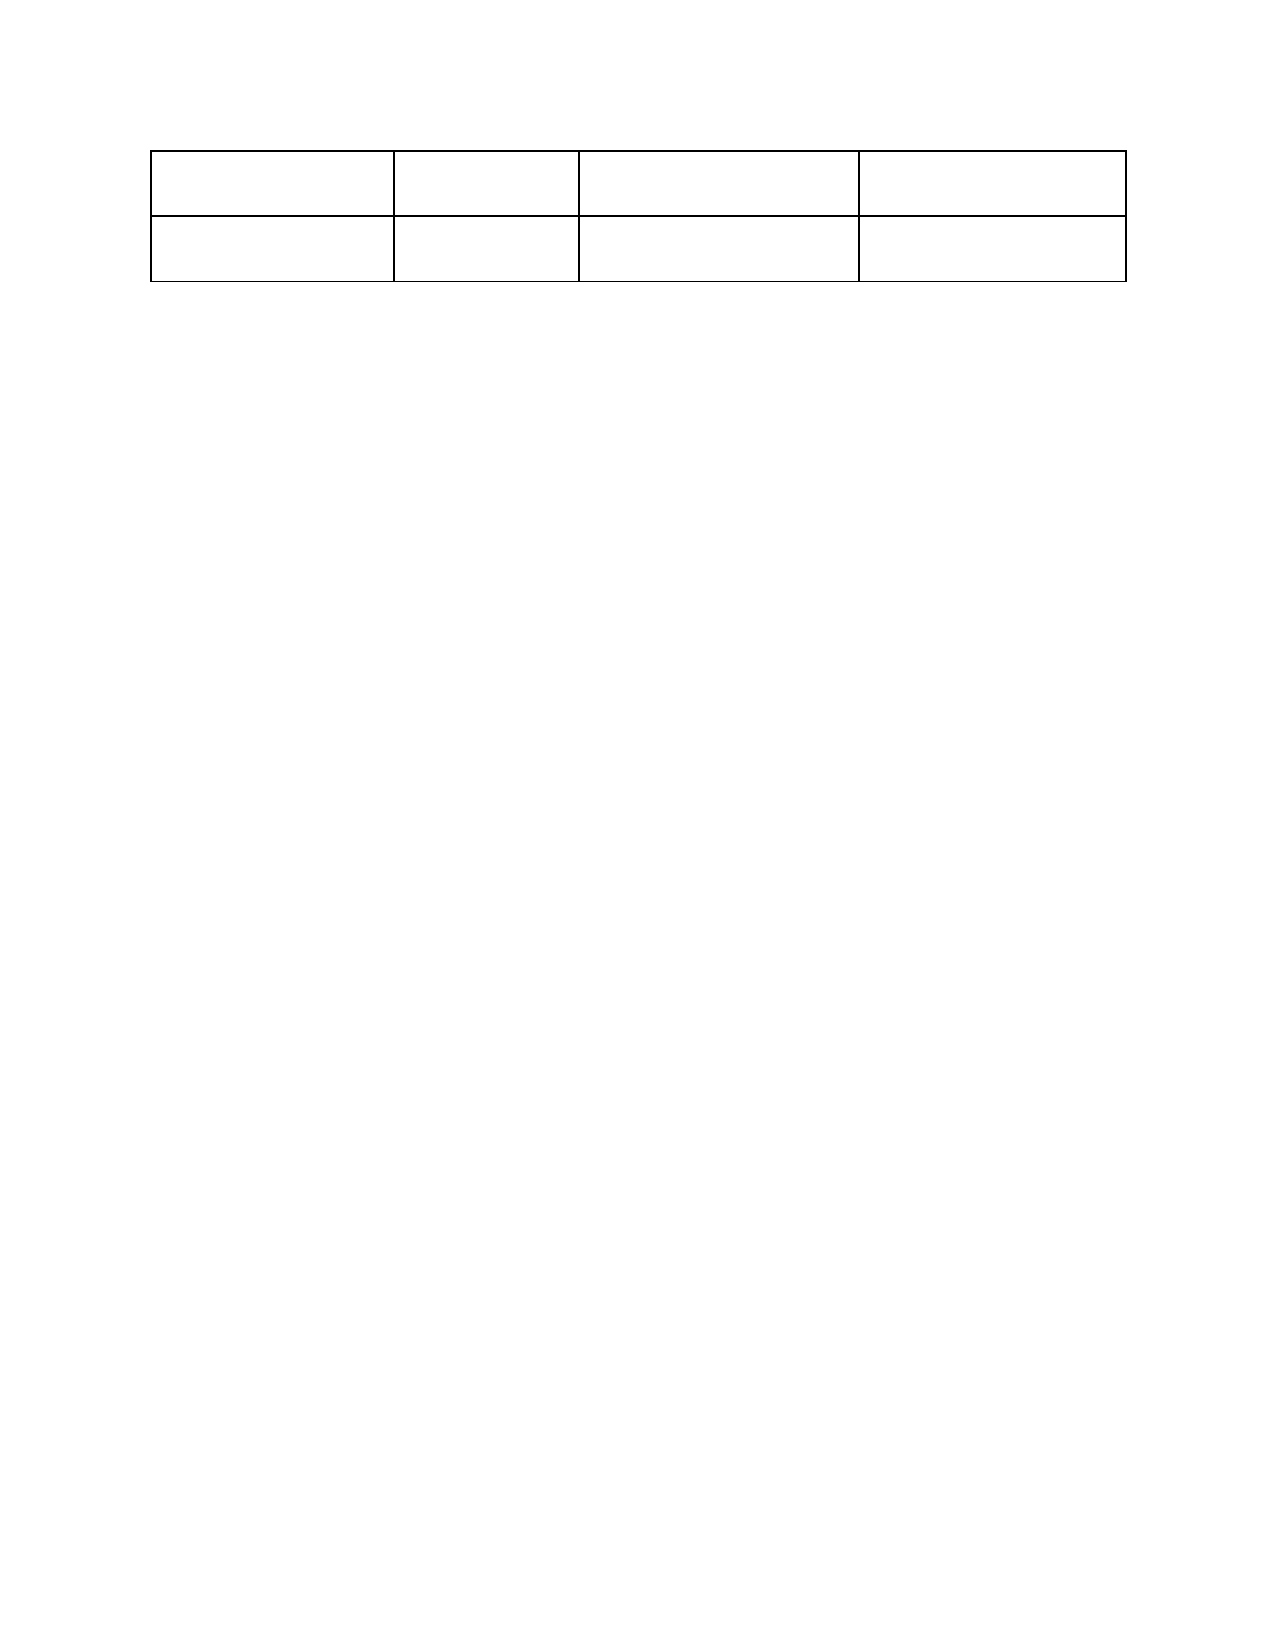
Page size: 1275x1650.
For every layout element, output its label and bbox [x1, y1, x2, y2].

table_cell [860, 152, 1125, 215]
table_cell [395, 217, 578, 281]
table_cell [580, 217, 858, 281]
table_cell [580, 152, 858, 215]
table_cell [152, 152, 393, 215]
table_cell [395, 152, 578, 215]
table_cell [860, 217, 1125, 281]
table_cell [152, 217, 393, 281]
